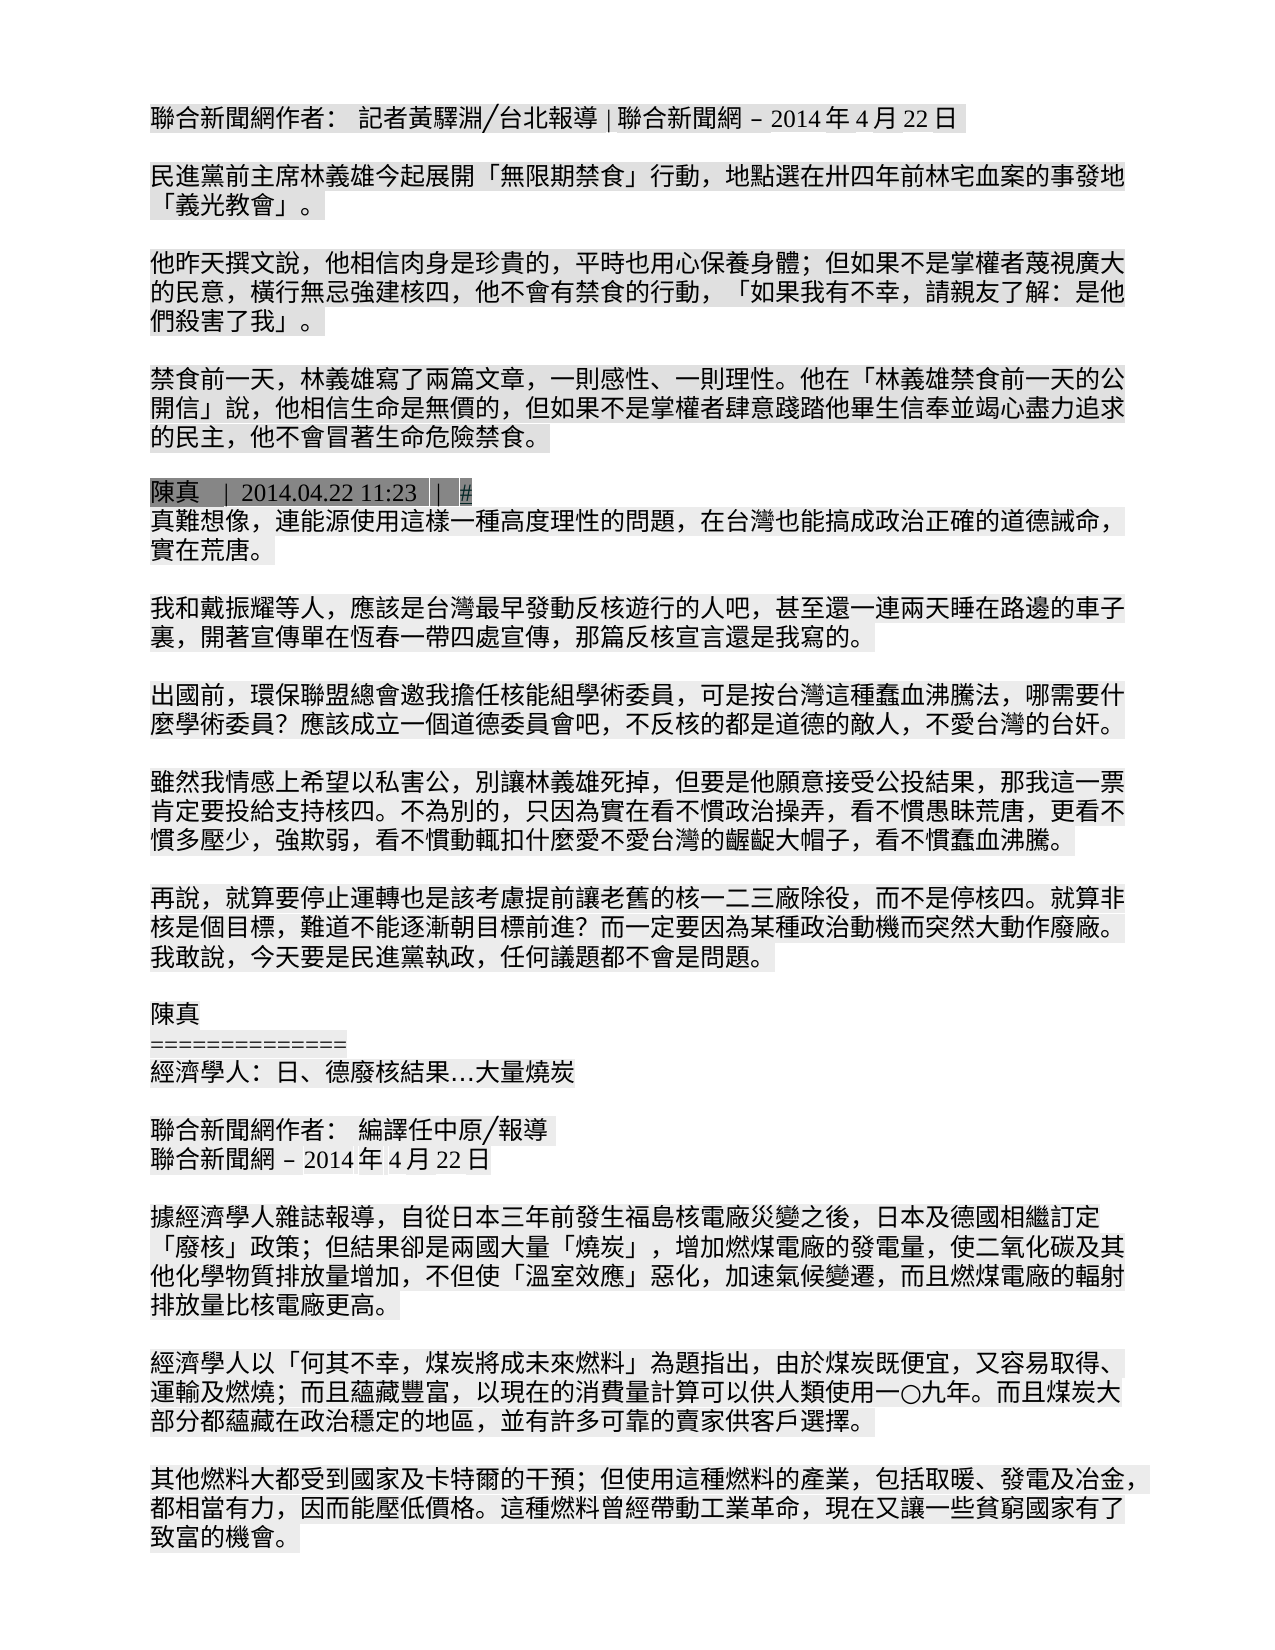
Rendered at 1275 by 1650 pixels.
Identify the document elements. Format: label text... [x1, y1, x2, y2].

text 陳真 | 2014.04.22 11:23 | # [150, 478, 1125, 507]
text 聯合新聞網作者： 記者黃驛淵╱台北報導 | 聯合新聞網 – 2014年4月22日 民進黨前主席林義雄今起展開「無限期禁食」行動，地點選在卅四年前林宅血案的事發地「義光教會」。 他昨天撰文說，他相信肉身是珍貴的，平時也用心保養身體；但如果不是掌權者蔑視廣大的民意，橫行無忌強建核四，他不會有禁食的行動，「如果我有不幸，請親友了解：是他們殺害了我」。 禁食前一天，林義雄寫了兩篇文章，一則感性、一則理性。他在「林義雄禁食前一天的公開信」說，他相信生命是無價的，但如果不是掌權者肆意踐踏他畢生信奉並竭心盡力追求的民主，他不會冒著生命危險禁食。 [150, 75, 1125, 453]
text 真難想像，連能源使用這樣一種高度理性的問題，在台灣也能搞成政治正確的道德誡命，實在荒唐。 我和戴振耀等人，應該是台灣最早發動反核遊行的人吧，甚至還一連兩天睡在路邊的車子裏，開著宣傳單在恆春一帶四處宣傳，那篇反核宣言還是我寫的。 出國前，環保聯盟總會邀我擔任核能組學術委員，可是按台灣這種蠢血沸騰法，哪需要什麼學術委員？應該成立一個道德委員會吧，不反核的都是道德的敵人，不愛台灣的台奸。 雖然我情感上希望以私害公，別讓林義雄死掉，但要是他願意接受公投結果，那我這一票肯定要投給支持核四。不為別的，只因為實在看不慣政治操弄，看不慣愚眛荒唐，更看不慣多壓少，強欺弱，看不慣動輒扣什麼愛不愛台灣的齷齪大帽子，看不慣蠢血沸騰。 再說，就算要停止運轉也是該考慮提前讓老舊的核一二三廠除役，而不是停核四。就算非核是個目標，難道不能逐漸朝目標前進？而一定要因為某種政治動機而突然大動作廢廠。我敢說，今天要是民進黨執政，任何議題都不會是問題。 陳真 ============== 經濟學人：日、德廢核結果…大量燒炭 聯合新聞網作者： 編譯任中原╱報導 聯合新聞網 – 2014年4月22日 據經濟學人雜誌報導，自從日本三年前發生福島核電廠災變之後，日本及德國相繼訂定「廢核」政策；但結果卻是兩國大量「燒炭」，增加燃煤電廠的發電量，使二氧化碳及其他化學物質排放量增加，不但使「溫室效應」惡化，加速氣候變遷，而且燃煤電廠的輻射排放量比核電廠更高。 經濟學人以「何其不幸，煤炭將成未來燃料」為題指出，由於煤炭既便宜，又容易取得、運輸及燃燒；而且蘊藏豐富，以現在的消費量計算可以供人類使用一○九年。而且煤炭大部分都蘊藏在政治穩定的地區，並有許多可靠的賣家供客戶選擇。 其他燃料大都受到國家及卡特爾的干預；但使用這種燃料的產業，包括取暖、發電及冶金，都相當有力，因而能壓低價格。這種燃料曾經帶動工業革命，現在又讓一些貧窮國家有了致富的機會。 經濟學人指出，燃煤的確優點多多，但只有一項小問題，就是太髒。開礦、運輸、貯存及燃燒時都會產生大量廢物。不但地下礦坑令勞工無法忍受，而且工作環境危險；即使是在地表就能開採的煤礦，也會造成土壤流失及耗盡水源。運輸更會帶來嚴重的環保問題。 燃煤消耗量增加，使二氧化碳排放量激增，造成地球暖化與氣候變遷，海洋變酸；燃煤也產生二氧化硫，使建築物疏鬆，且傷害肺部；另外還會釋放出多種有毒化學物質。燃煤電廠釋放出的輻射物，基至超過核電廠；這些微小卻致命的物質。以單位發電量計算，燃煤電廠造成的死亡人數超過核電廠，更超過燃油電廠。 但貧窮同樣要人命，而且經濟成長減緩會讓政治人物付出代價。過去廿年來在環保上的努力，只使全球煤業稍稍節制。儘管美國頁岩天然氣空前繁榮，但據能源資訊局預估到二○四○年時，全美百分之廿二的發電量仍來自燃煤（目前為百分之廿六）。 國際能源總署（ＩＥＡ）預估，如果各國不改變政策，到二○一七年全球燃煤的重要性將趕上石油。中國雖因為逐漸富裕，開始抑制燃煤用量，但如印度及非洲國家正彌補空缺。 另外美國的天然氣熱潮，也迫使煤礦業者對外尋找新市場，全球煤價因而重挫。目前德國燃煤電廠的平均發電成本只有天然氣電廠的一半。在這個最重視綠能的歐洲國家，燃煤卻大行其道，實屬矛盾；德國用骯髒卻便宜的褐煤所產生的電量達一六二○億度，是兩德統一以來的最高峰。 日本福島核災後，也轉用燃煤發電，政府四月十一日通過的新能源計畫更加重燃煤在長期電力供應上的地位。 [150, 507, 1125, 1553]
